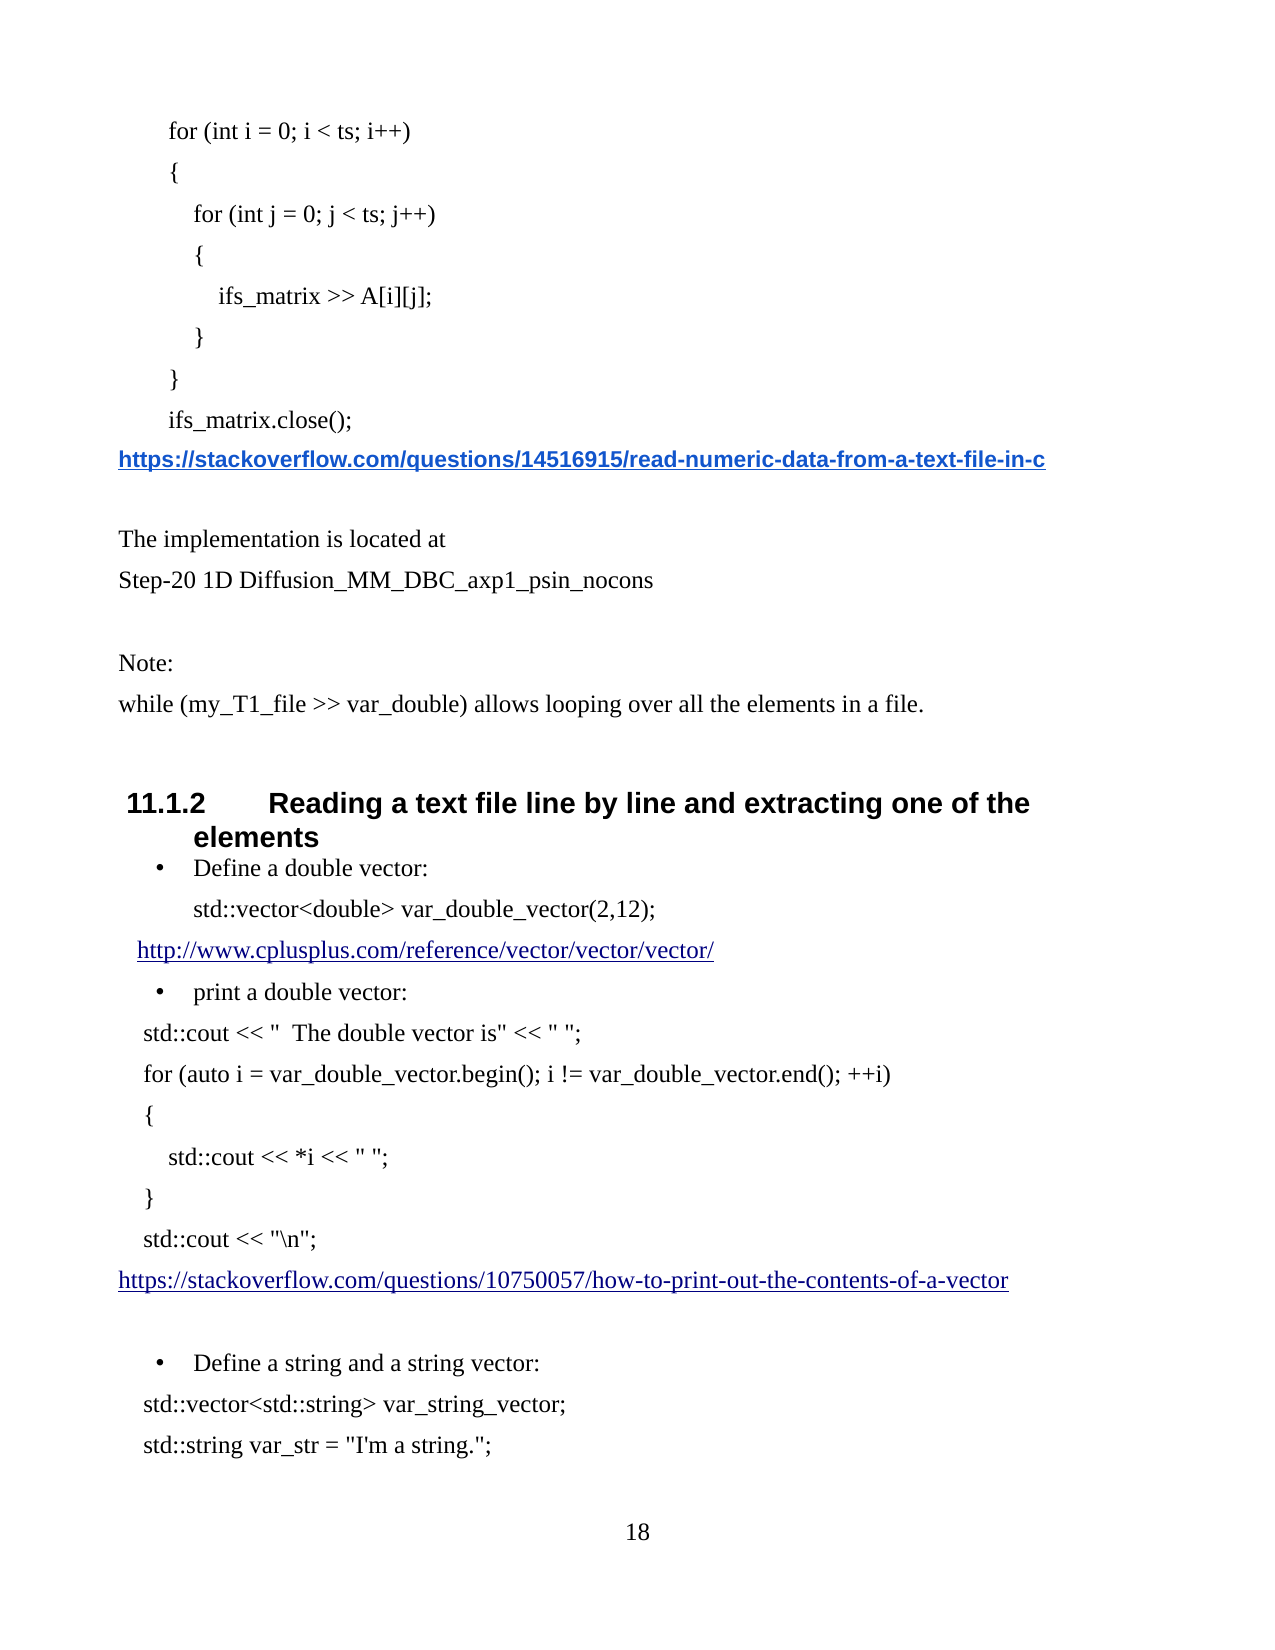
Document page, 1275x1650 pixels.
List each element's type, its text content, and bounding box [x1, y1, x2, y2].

text { [118, 157, 1157, 186]
list print a double vector: [156, 977, 1157, 1006]
text while (my_T1_file >> var_double) allows looping over all the elements in a file. [118, 689, 1157, 718]
text for (int j = 0; j < ts; j++) [118, 199, 1157, 227]
list Define a string and a string vector: [156, 1348, 1157, 1377]
list Define a double vector: [156, 853, 1157, 882]
subtitle Reading a text file line by line and extracting one of the elements [118, 786, 1157, 853]
text std::vector<std::string> var_string_vector; [118, 1389, 1157, 1418]
text for (int i = 0; i < ts; i++) [118, 116, 1157, 145]
text ifs_matrix.close(); [118, 405, 1157, 434]
text Step-20 1D Diffusion_MM_DBC_axp1_psin_nocons [118, 565, 1157, 594]
text ifs_matrix >> A[i][j]; [118, 281, 1157, 310]
text } [118, 364, 1157, 392]
text std::string var_str = "I'm a string."; [118, 1431, 1157, 1459]
text https://stackoverflow.com/questions/10750057/how-to-print-out-the-contents-of-a-vector [118, 1266, 1157, 1294]
text std::vector<double> var_double_vector(2,12); [118, 894, 1157, 923]
text { [118, 1101, 1157, 1129]
text Note: [118, 648, 1157, 676]
text } [118, 322, 1157, 351]
text { [118, 240, 1157, 269]
text std::cout << " The double vector is" << " "; [118, 1018, 1157, 1047]
text The implementation is located at [118, 524, 1157, 553]
text } [118, 1183, 1157, 1212]
text std::cout << "\n"; [118, 1224, 1157, 1253]
text https://stackoverflow.com/questions/14516915/read-numeric-data-from-a-text-file-in-c [118, 446, 1157, 473]
text http://www.cplusplus.com/reference/vector/vector/vector/ [118, 936, 1157, 964]
text for (auto i = var_double_vector.begin(); i != var_double_vector.end(); ++i) [118, 1059, 1157, 1088]
text std::cout << *i << " "; [118, 1142, 1157, 1171]
